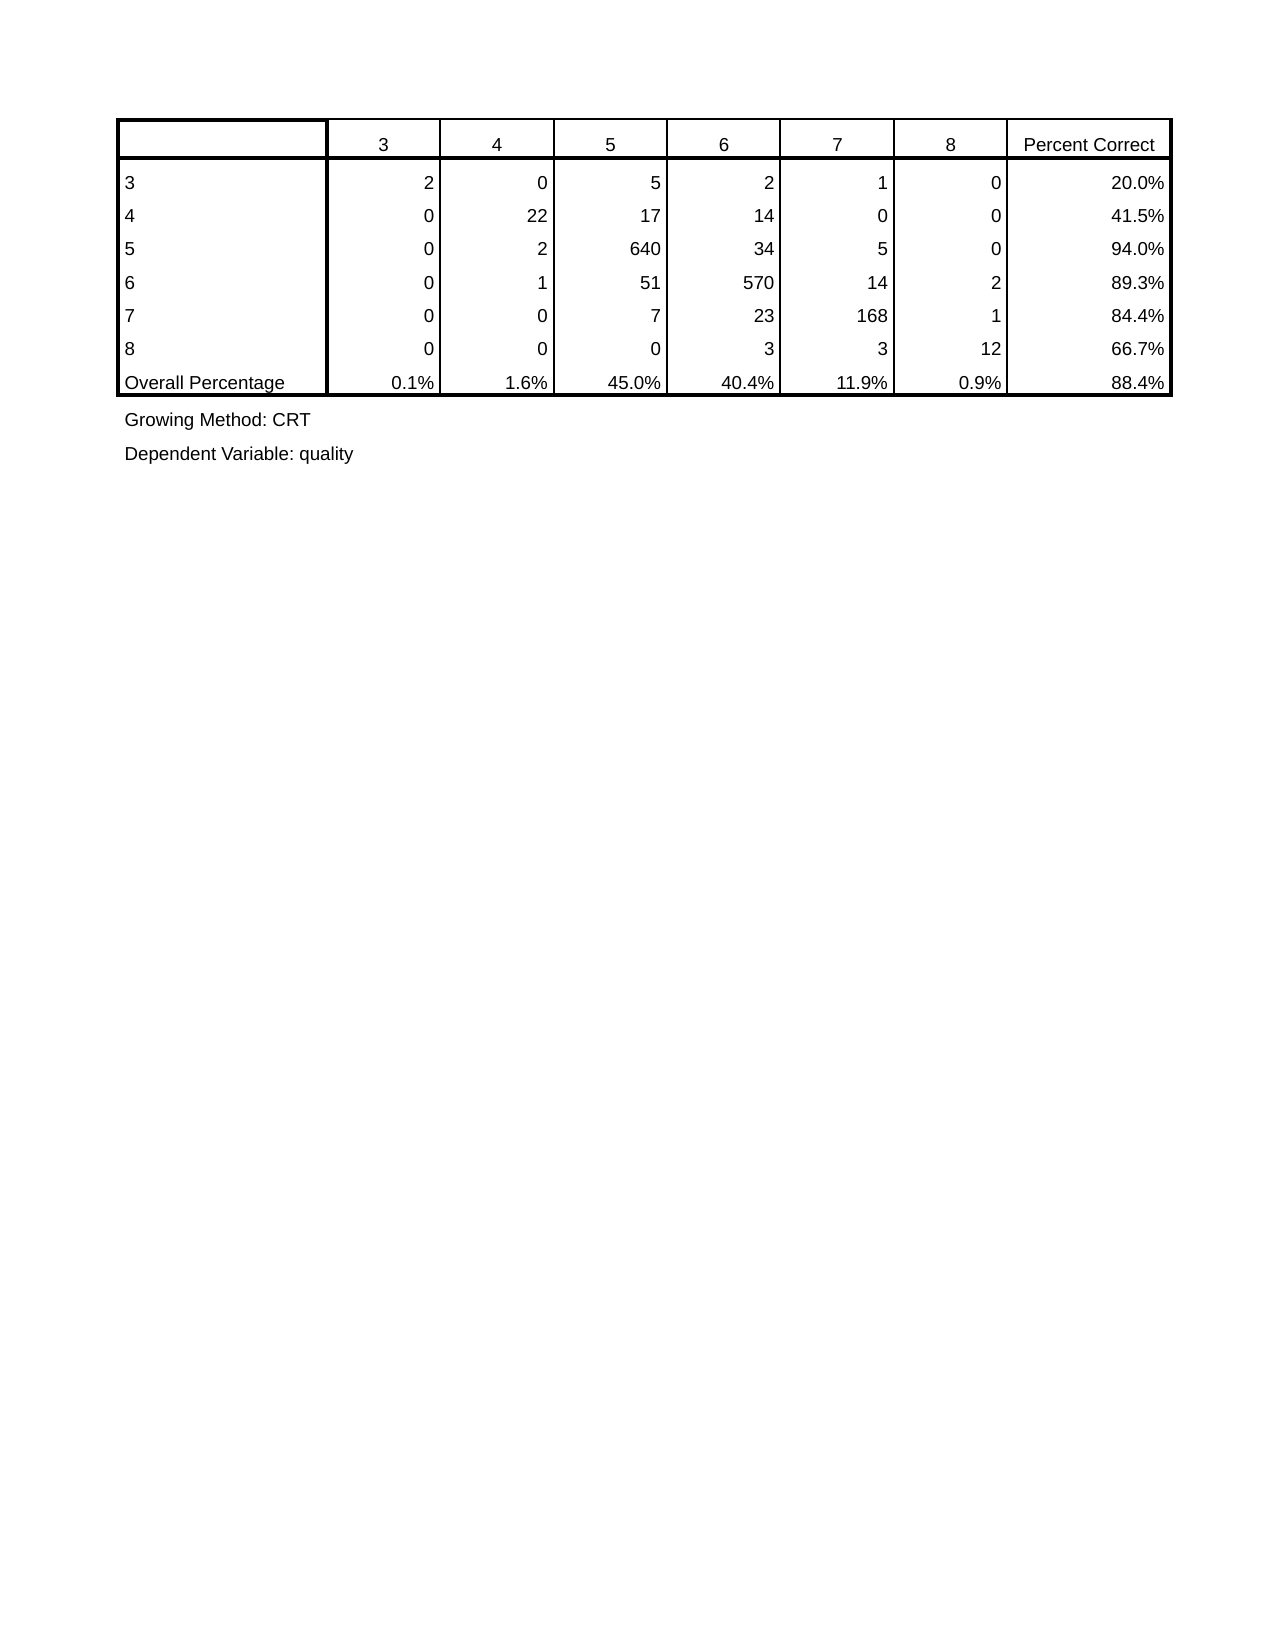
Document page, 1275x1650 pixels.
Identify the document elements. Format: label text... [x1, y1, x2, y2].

table_cell 8 [895, 120, 1006, 156]
table_cell 66.7% [1008, 326, 1169, 360]
table_cell 5 [555, 160, 666, 193]
table_cell 0 [441, 160, 553, 193]
table_cell 2 [895, 260, 1006, 293]
table_cell 0 [329, 293, 439, 326]
table_cell 1.6% [441, 360, 553, 393]
table_cell 17 [555, 193, 666, 226]
table_cell 4 [441, 120, 553, 156]
table_cell 20.0% [1008, 160, 1169, 193]
table_cell 0 [441, 326, 553, 360]
table_cell 640 [555, 226, 666, 260]
table_cell 84.4% [1008, 293, 1169, 326]
table_cell 1 [895, 293, 1006, 326]
table_cell 5 [555, 120, 666, 156]
table_cell 12 [895, 326, 1006, 360]
table_cell 0 [329, 260, 439, 293]
table_cell 3 [120, 160, 325, 193]
table_cell 6 [120, 260, 325, 293]
table_cell 168 [781, 293, 893, 326]
table_cell 570 [668, 260, 779, 293]
table_cell 0 [441, 293, 553, 326]
table_cell 0 [895, 193, 1006, 226]
table_cell 0 [895, 226, 1006, 260]
table_cell 2 [668, 160, 779, 193]
table_cell 40.4% [668, 360, 779, 393]
table_cell 0 [555, 326, 666, 360]
table_cell [120, 122, 325, 156]
table_cell 1 [441, 260, 553, 293]
table_cell 14 [781, 260, 893, 293]
table_cell 89.3% [1008, 260, 1169, 293]
table_cell 11.9% [781, 360, 893, 393]
table_cell 88.4% [1008, 360, 1169, 393]
table_cell 0 [329, 326, 439, 360]
table_cell 3 [781, 326, 893, 360]
table_cell 2 [329, 160, 439, 193]
table_cell 34 [668, 226, 779, 260]
table_cell 4 [120, 193, 325, 226]
table_cell 7 [555, 293, 666, 326]
table_cell 3 [668, 326, 779, 360]
table_cell 5 [120, 226, 325, 260]
table_cell 0 [329, 226, 439, 260]
table_cell 0.1% [329, 360, 439, 393]
table_cell 0 [895, 160, 1006, 193]
table_cell 94.0% [1008, 226, 1169, 260]
table_cell 1 [781, 160, 893, 193]
table_cell 8 [120, 326, 325, 360]
table_cell 3 [329, 120, 439, 156]
table_cell 2 [441, 226, 553, 260]
table_cell Percent Correct [1008, 120, 1169, 156]
table_cell 0.9% [895, 360, 1006, 393]
table_cell 23 [668, 293, 779, 326]
table_cell 7 [120, 293, 325, 326]
table_cell 5 [781, 226, 893, 260]
table_cell 14 [668, 193, 779, 226]
table_cell 41.5% [1008, 193, 1169, 226]
table_cell 45.0% [555, 360, 666, 393]
table_cell 51 [555, 260, 666, 293]
table_cell 7 [781, 120, 893, 156]
table_cell Growing Method: CRT Dependent Variable: quality [118, 397, 1171, 464]
table_cell 0 [781, 193, 893, 226]
table_cell Overall Percentage [120, 360, 325, 393]
table_cell 6 [668, 120, 779, 156]
table_cell 0 [329, 193, 439, 226]
table_cell 22 [441, 193, 553, 226]
